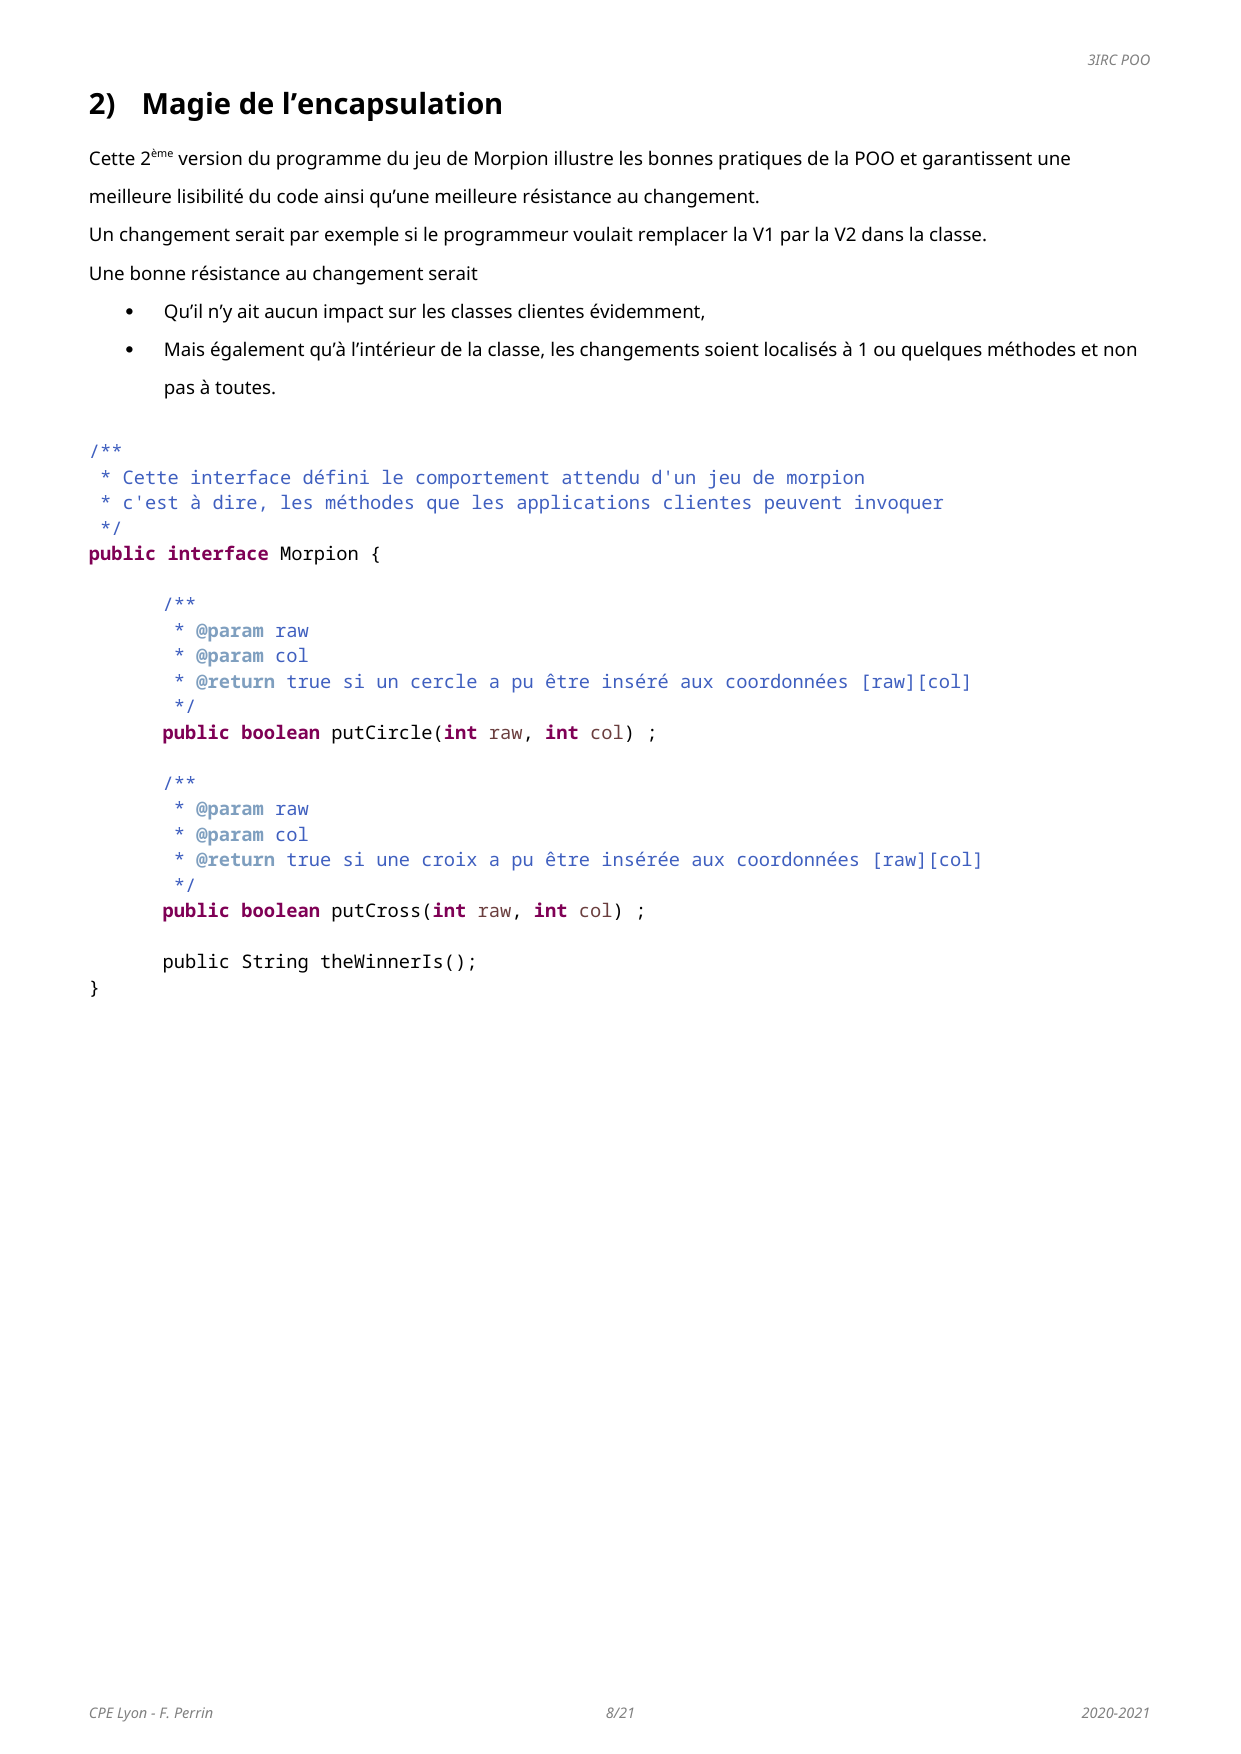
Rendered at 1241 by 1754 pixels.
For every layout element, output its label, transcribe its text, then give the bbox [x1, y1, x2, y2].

text public boolean putCircle(int raw, int col) ; [89, 719, 1152, 745]
text public boolean putCross(int raw, int col) ; [89, 898, 1152, 923]
text * @param raw [89, 617, 1152, 643]
text * Cette interface défini le comportement attendu d'un jeu de morpion [89, 464, 1152, 489]
text * @return true si une croix a pu être insérée aux coordonnées [raw][col] [89, 847, 1152, 872]
text } [89, 974, 1152, 1000]
text */ [89, 872, 1152, 898]
text public String theWinnerIs(); [89, 949, 1152, 974]
text Un changement serait par exemple si le programmeur voulait remplacer la V1 par la V2 dans la classe. [89, 222, 1152, 247]
text * @param col [89, 643, 1152, 668]
text */ [89, 515, 1152, 541]
text */ [89, 694, 1152, 719]
text /** [89, 438, 1152, 464]
text Cette 2ème version du programme du jeu de Morpion illustre les bonnes pratiques de la POO et garantissent une meilleure lisibilité du code ainsi qu’une meilleure résistance au changement. [89, 145, 1152, 209]
text /** [89, 770, 1152, 796]
text * @return true si un cercle a pu être inséré aux coordonnées [raw][col] [89, 668, 1152, 694]
text * c'est à dire, les méthodes que les applications clientes peuvent invoquer [89, 489, 1152, 515]
subtitle Magie de l’encapsulation [89, 91, 1152, 120]
list Mais également qu’à l’intérieur de la classe, les changements soient localisés à 1 ou quelques méthodes et non pas à toutes. [126, 336, 1152, 400]
text public interface Morpion { [89, 541, 1152, 566]
list Qu’il n’y ait aucun impact sur les classes clientes évidemment, [126, 298, 1152, 324]
text /** [89, 592, 1152, 617]
text * @param raw [89, 796, 1152, 821]
text * @param col [89, 821, 1152, 847]
text Une bonne résistance au changement serait [89, 260, 1152, 286]
